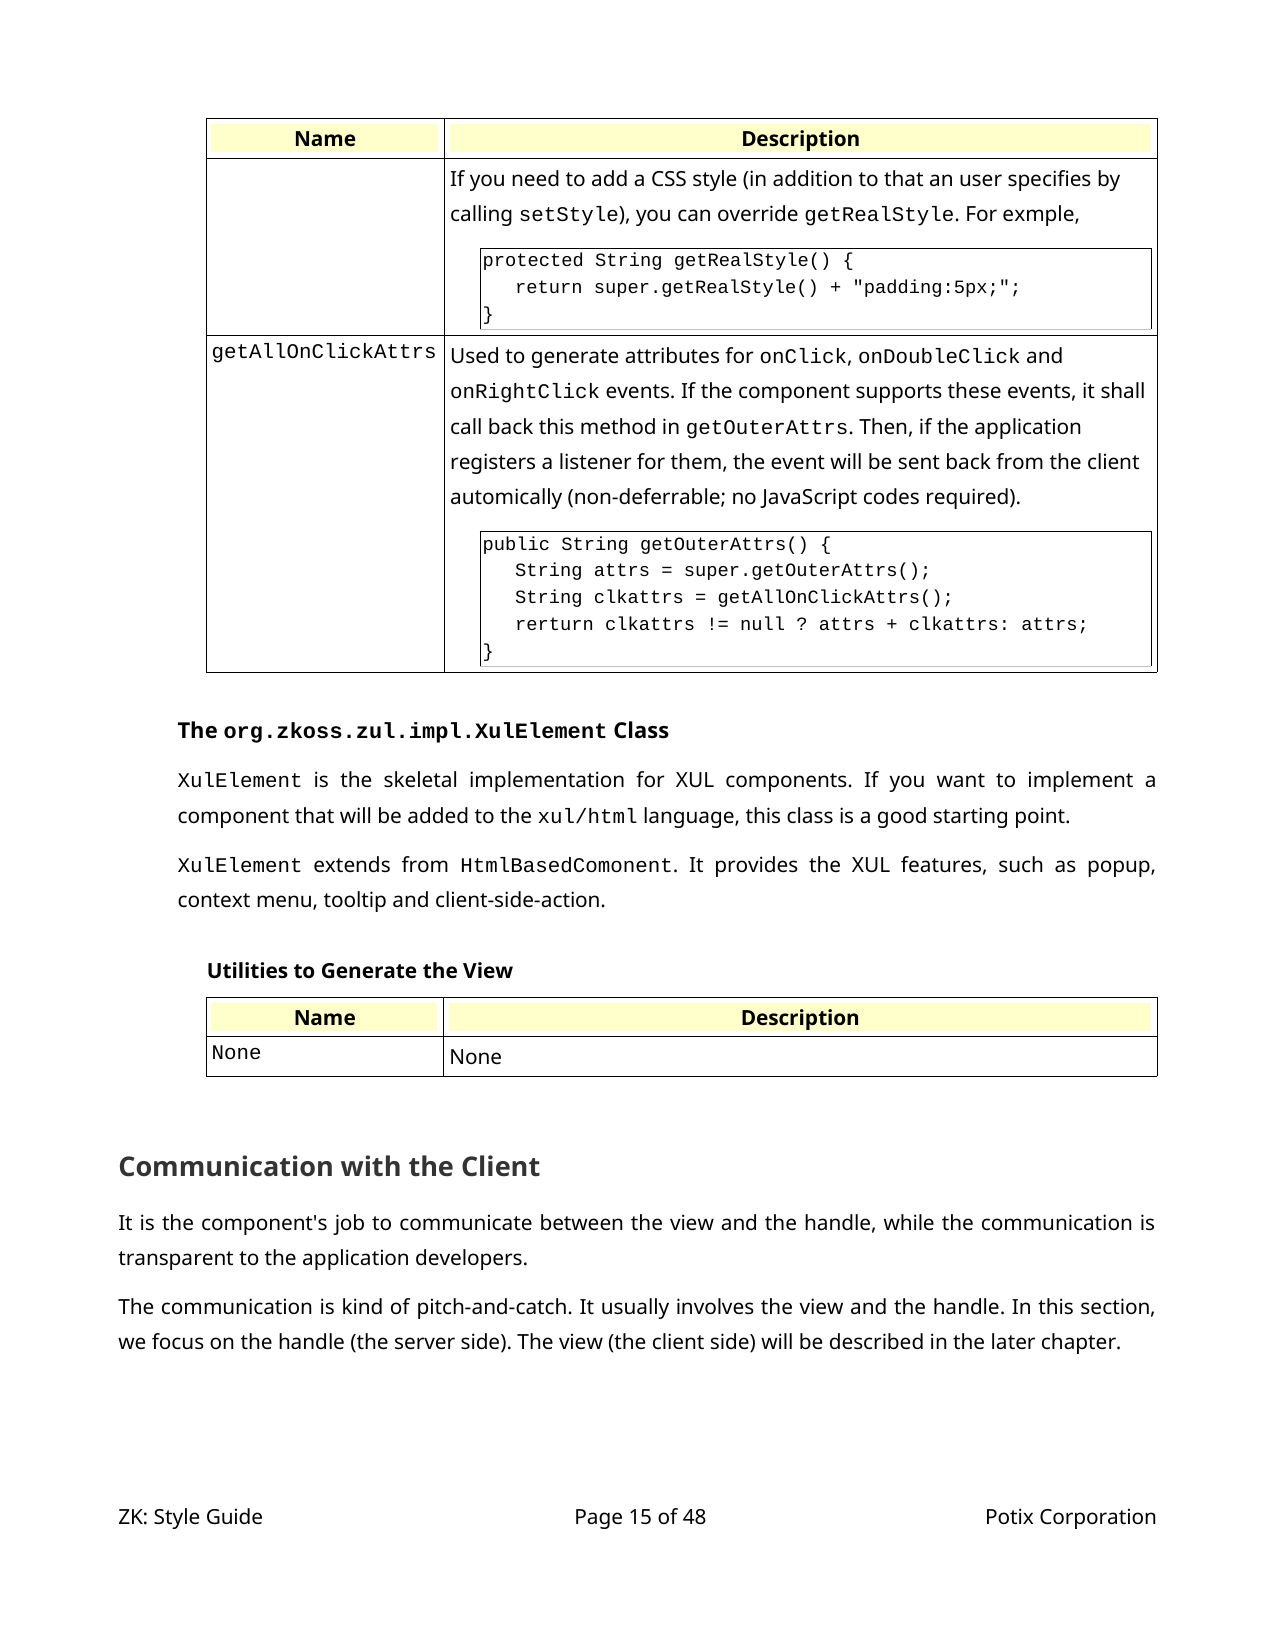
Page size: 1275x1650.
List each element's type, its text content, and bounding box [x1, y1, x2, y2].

text It is the component's job to communicate between the view and the handle, while the communication is transparent to the application developers. [118, 1208, 1157, 1271]
table_header Name [207, 998, 443, 1036]
table_cell [207, 159, 444, 335]
subtitle The org.zkoss.zul.impl.XulElement Class [177, 714, 1157, 744]
table_cell None [444, 1037, 1157, 1076]
table_cell None [207, 1037, 443, 1076]
table_header Description [445, 119, 1157, 158]
text XulElement extends from HtmlBasedComonent. It provides the XUL features, such as popup, context menu, tooltip and client-side-action. [177, 850, 1157, 914]
table_cell Used to generate attributes for onClick, onDoubleClick and onRightClick events. If the component supports these events, it shall call back this method in getOuterAttrs. Then, if the application registers a listener for them, the event will be sent back from the client automically (non-deferrable; no JavaScript codes required). public String getOuterAttrs() { String attrs = super.getOuterAttrs(); String clkattrs = getAllOnClickAttrs(); rerturn clkattrs != null ? attrs + clkattrs: attrs; } [445, 336, 1157, 672]
table_cell If you need to add a CSS style (in addition to that an user specifies by calling setStyle), you can override getRealStyle. For exmple, protected String getRealStyle() { return super.getRealStyle() + "padding:5px;"; } [445, 159, 1157, 335]
subtitle Communication with the Client [118, 1147, 1157, 1184]
table_cell getAllOnClickAttrs [207, 336, 444, 672]
table_header Description [444, 998, 1157, 1036]
table_header Name [207, 119, 444, 158]
subtitle Utilities to Generate the View [207, 956, 1157, 984]
text XulElement is the skeletal implementation for XUL components. If you want to implement a component that will be added to the xul/html language, this class is a good starting point. [177, 765, 1157, 829]
text The communication is kind of pitch-and-catch. It usually involves the view and the handle. In this section, we focus on the handle (the server side). The view (the client side) will be described in the later chapter. [118, 1292, 1157, 1355]
